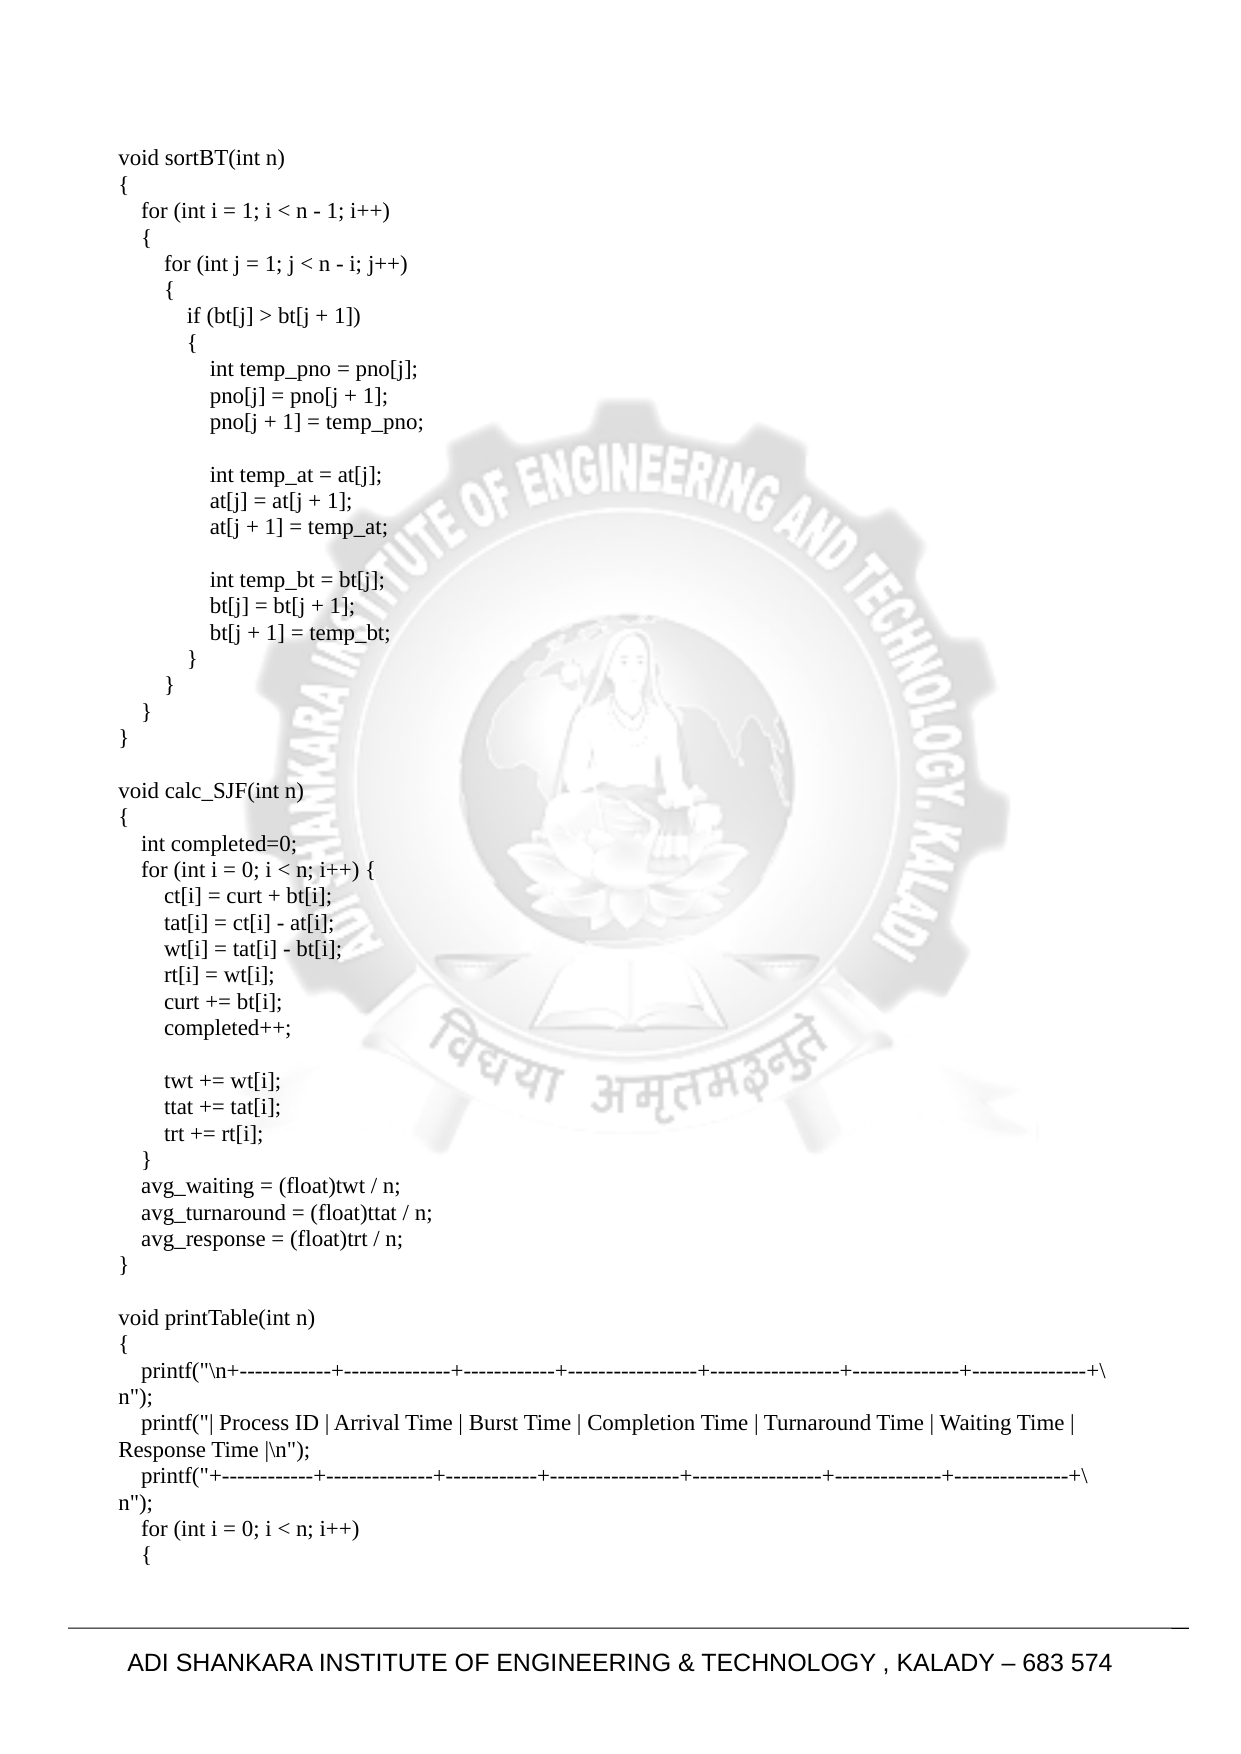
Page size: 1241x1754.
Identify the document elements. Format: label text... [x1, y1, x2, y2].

text void sortBT(int n) { for (int i = 1; i < n - 1; i++) { for (int j = 1; j < n - i; j++) { if (bt[j] > bt[j + 1]) { int temp_pno = pno[j]; pno[j] = pno[j + 1]; pno[j + 1] = temp_pno; int temp_at = at[j]; at[j] = at[j + 1]; at[j + 1] = temp_at; int temp_bt = bt[j]; bt[j] = bt[j + 1]; bt[j + 1] = temp_bt; } } } } void calc_SJF(int n) { int completed=0; for (int i = 0; i < n; i++) { ct[i] = curt + bt[i]; tat[i] = ct[i] - at[i]; wt[i] = tat[i] - bt[i]; rt[i] = wt[i]; curt += bt[i]; completed++; twt += wt[i]; ttat += tat[i]; trt += rt[i]; } avg_waiting = (float)twt / n; avg_turnaround = (float)ttat / n; avg_response = (float)trt / n; } void printTable(int n) { printf("\n+------------+--------------+------------+-----------------+-----------------+--------------+---------------+\n"); printf("| Process ID | Arrival Time | Burst Time | Completion Time | Turnaround Time | Waiting Time | Response Time |\n"); printf("+------------+--------------+------------+-----------------+-----------------+--------------+---------------+\n"); for (int i = 0; i < n; i++) { [118, 118, 1122, 1568]
